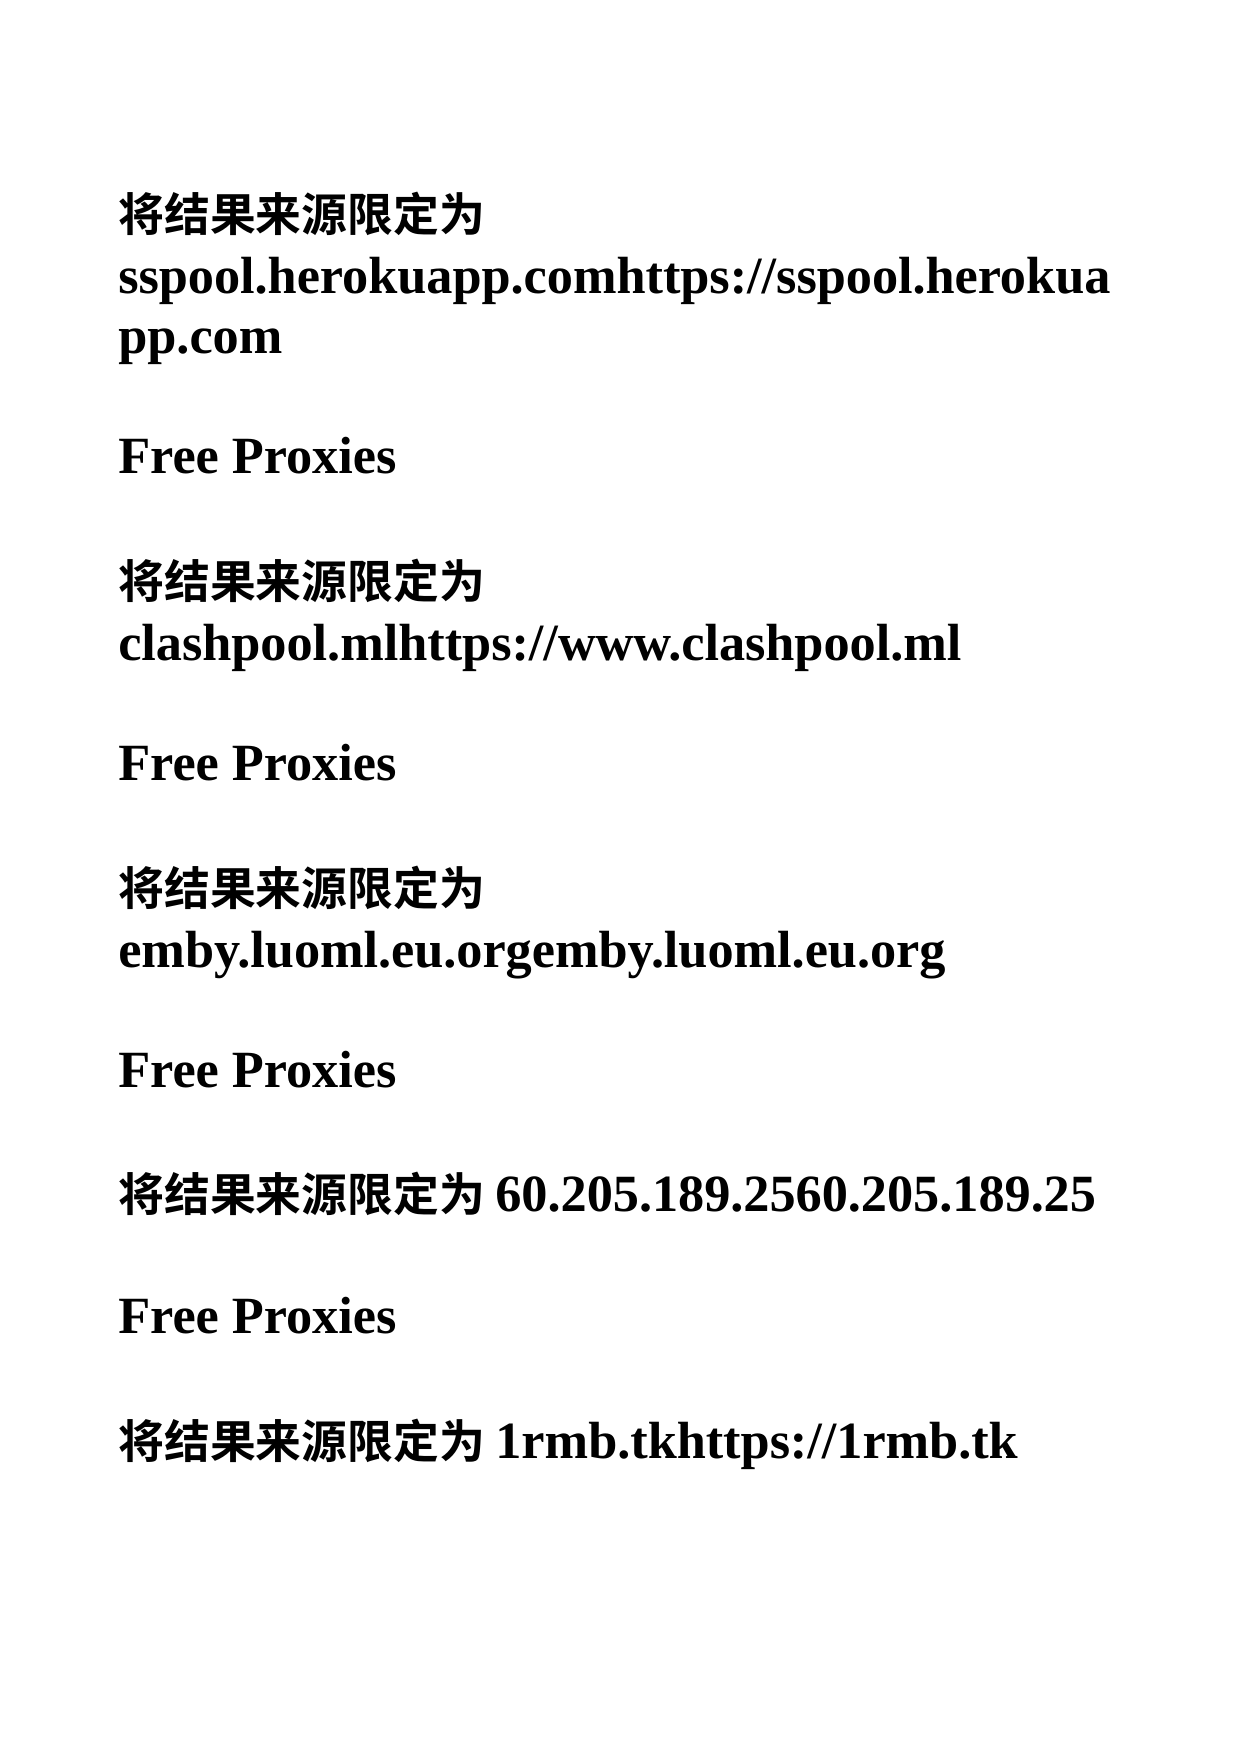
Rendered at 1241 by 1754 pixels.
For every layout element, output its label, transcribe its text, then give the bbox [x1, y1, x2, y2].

text Free Proxies [118, 425, 1122, 485]
text 将结果来源限定为 60.205.189.2560.205.189.25 [118, 1159, 1122, 1225]
text 将结果来源限定为 clashpool.mlhttps://www.clashpool.ml [118, 545, 1122, 672]
text Free Proxies [118, 732, 1122, 792]
text 将结果来源限定为 sspool.herokuapp.comhttps://sspool.herokuapp.com [118, 178, 1122, 365]
text Free Proxies [118, 1285, 1122, 1345]
text 将结果来源限定为 emby.luoml.eu.orgemby.luoml.eu.org [118, 852, 1122, 978]
text Free Proxies [118, 1038, 1122, 1098]
text 将结果来源限定为 1rmb.tkhttps://1rmb.tk [118, 1405, 1122, 1472]
